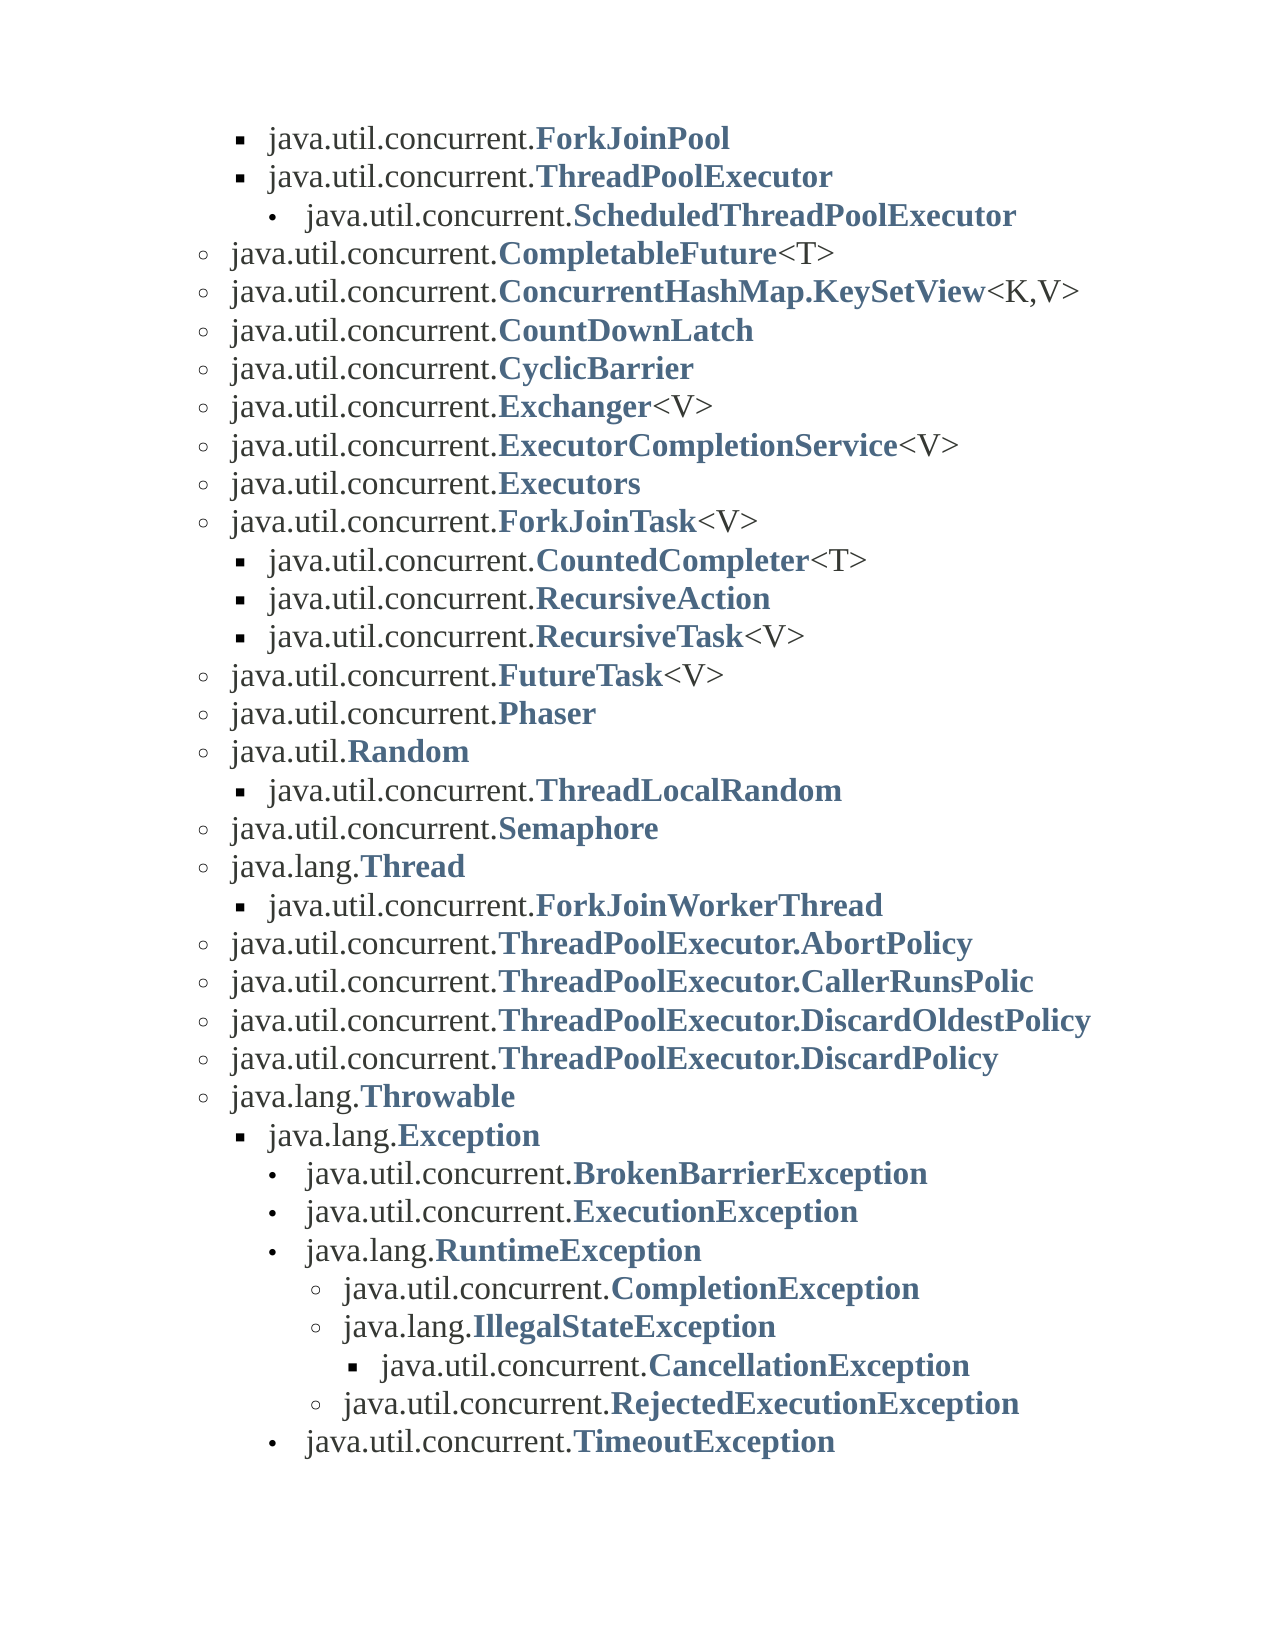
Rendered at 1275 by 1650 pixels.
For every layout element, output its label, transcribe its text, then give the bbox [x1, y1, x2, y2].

list java.util.concurrent.ConcurrentHashMap.KeySetView<K,V> [193, 271, 1157, 310]
list java.lang.Exception [231, 1115, 1157, 1153]
list java.util.concurrent.CompletionException [306, 1268, 1157, 1306]
list java.util.concurrent.ThreadPoolExecutor.CallerRunsPolic [193, 961, 1157, 1000]
list java.lang.Thread [193, 846, 1157, 885]
list java.util.concurrent.ThreadPoolExecutor [231, 156, 1157, 195]
list java.util.concurrent.RecursiveAction [231, 578, 1157, 616]
list java.util.concurrent.ThreadPoolExecutor.AbortPolicy [193, 923, 1157, 961]
list java.util.concurrent.CountDownLatch [193, 310, 1157, 348]
list java.util.concurrent.ForkJoinTask<V> [193, 501, 1157, 540]
list java.util.concurrent.Semaphore [193, 808, 1157, 846]
list java.lang.RuntimeException [268, 1230, 1157, 1268]
list java.util.concurrent.TimeoutException [268, 1421, 1157, 1460]
list java.util.concurrent.Exchanger<V> [193, 386, 1157, 425]
list java.util.concurrent.ForkJoinWorkerThread [231, 885, 1157, 923]
list java.util.concurrent.ExecutorCompletionService<V> [193, 425, 1157, 463]
list java.util.concurrent.BrokenBarrierException [268, 1153, 1157, 1191]
list java.util.concurrent.CancellationException [343, 1345, 1157, 1383]
list java.util.concurrent.CountedCompleter<T> [231, 540, 1157, 578]
list java.util.concurrent.Phaser [193, 693, 1157, 731]
list java.util.Random [193, 731, 1157, 770]
list java.util.concurrent.CyclicBarrier [193, 348, 1157, 386]
list java.util.concurrent.ExecutionException [268, 1191, 1157, 1230]
list java.util.concurrent.Executors [193, 463, 1157, 501]
list java.util.concurrent.RecursiveTask<V> [231, 616, 1157, 655]
list java.util.concurrent.ThreadPoolExecutor.DiscardOldestPolicy [193, 1000, 1157, 1038]
list java.lang.IllegalStateException [306, 1306, 1157, 1345]
list java.lang.Throwable [193, 1076, 1157, 1115]
list java.util.concurrent.ScheduledThreadPoolExecutor [268, 195, 1157, 233]
list java.util.concurrent.CompletableFuture<T> [193, 233, 1157, 271]
list java.util.concurrent.FutureTask<V> [193, 655, 1157, 693]
list java.util.concurrent.RejectedExecutionException [306, 1383, 1157, 1421]
list java.util.concurrent.ThreadLocalRandom [231, 770, 1157, 808]
list java.util.concurrent.ForkJoinPool [231, 118, 1157, 156]
list java.util.concurrent.ThreadPoolExecutor.DiscardPolicy [193, 1038, 1157, 1076]
